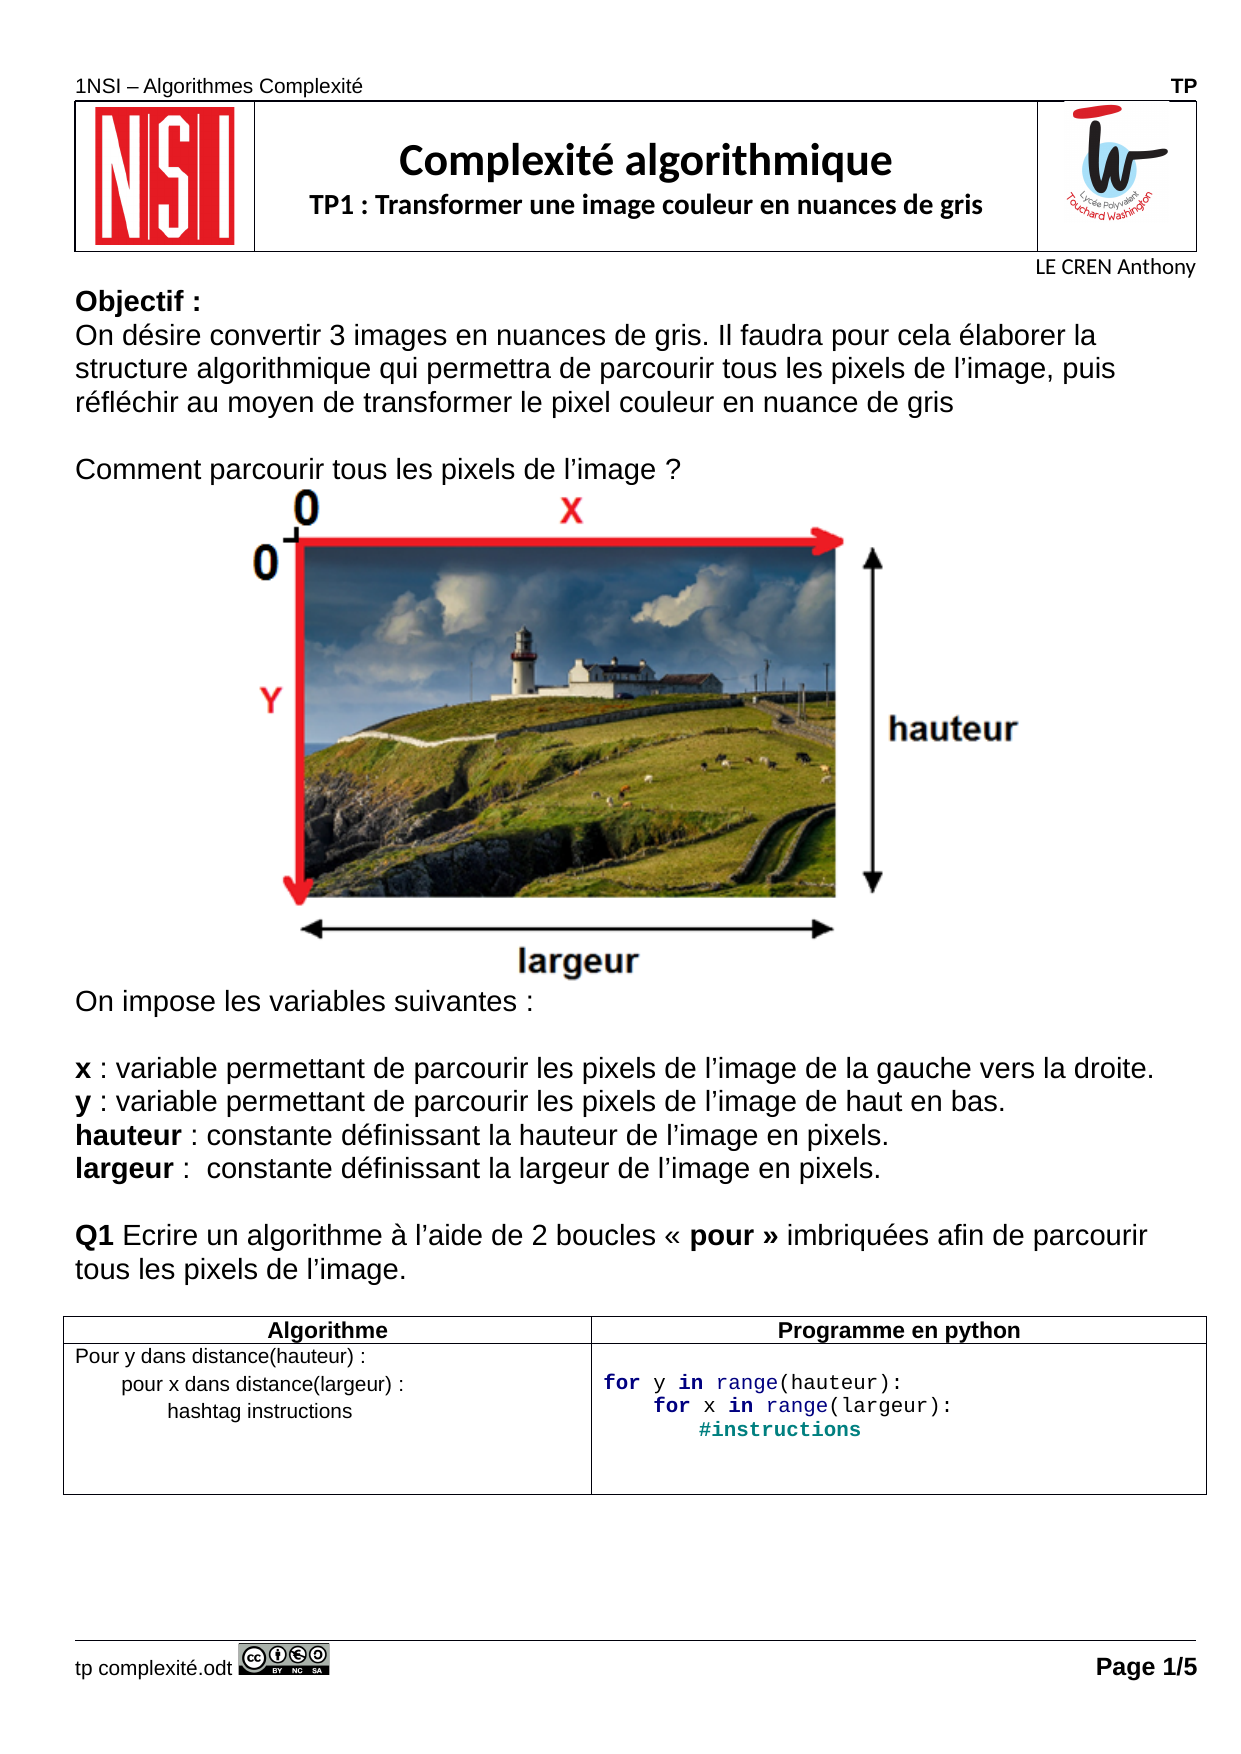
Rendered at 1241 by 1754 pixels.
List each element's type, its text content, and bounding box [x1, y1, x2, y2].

text hauteur : constante définissant la hauteur de l’image en pixels. [75, 1118, 1196, 1151]
text x : variable permettant de parcourir les pixels de l’image de la gauche vers la droite. [75, 1051, 1196, 1084]
text Comment parcourir tous les pixels de l’image ? [75, 452, 1196, 485]
table_cell for y in range(hauteur): for x in range(largeur): #instructions [1196, 1344, 1206, 1494]
text LE CREN Anthony [75, 252, 1196, 280]
picture [249, 485, 1022, 984]
table_cell Pour y dans distance(hauteur) : pour x dans distance(largeur) : hashtag instructions [64, 1344, 591, 1494]
text Q1 Ecrire un algorithme à l’aide de 2 boucles « pour » imbriquées afin de parcourir tous les pixels de l’image. [75, 1218, 1196, 1286]
table_header Algorithme [64, 1317, 591, 1343]
text y : variable permettant de parcourir les pixels de l’image de haut en bas. [75, 1084, 1196, 1118]
table_header Programme en python [592, 1317, 1206, 1343]
text On impose les variables suivantes : [75, 984, 1196, 1017]
table_cell for y in range(hauteur): for x in range(largeur): #instructions [592, 1344, 603, 1494]
table_header Complexité algorithmique TP1 : Transformer une image couleur en nuances de gris [255, 102, 1037, 251]
table_header [76, 102, 254, 251]
text On désire convertir 3 images en nuances de gris. Il faudra pour cela élaborer la structure algorithmique qui permettra de parcourir tous les pixels de l’image, puis réfléchir au moyen de transformer le pixel couleur en nuance de gris [75, 317, 1196, 418]
text largeur : constante définissant la largeur de l’image en pixels. [75, 1151, 1196, 1185]
text Objectif : [75, 284, 1196, 317]
table_header [1038, 102, 1196, 251]
picture [1064, 101, 1170, 223]
picture [238, 1643, 330, 1675]
